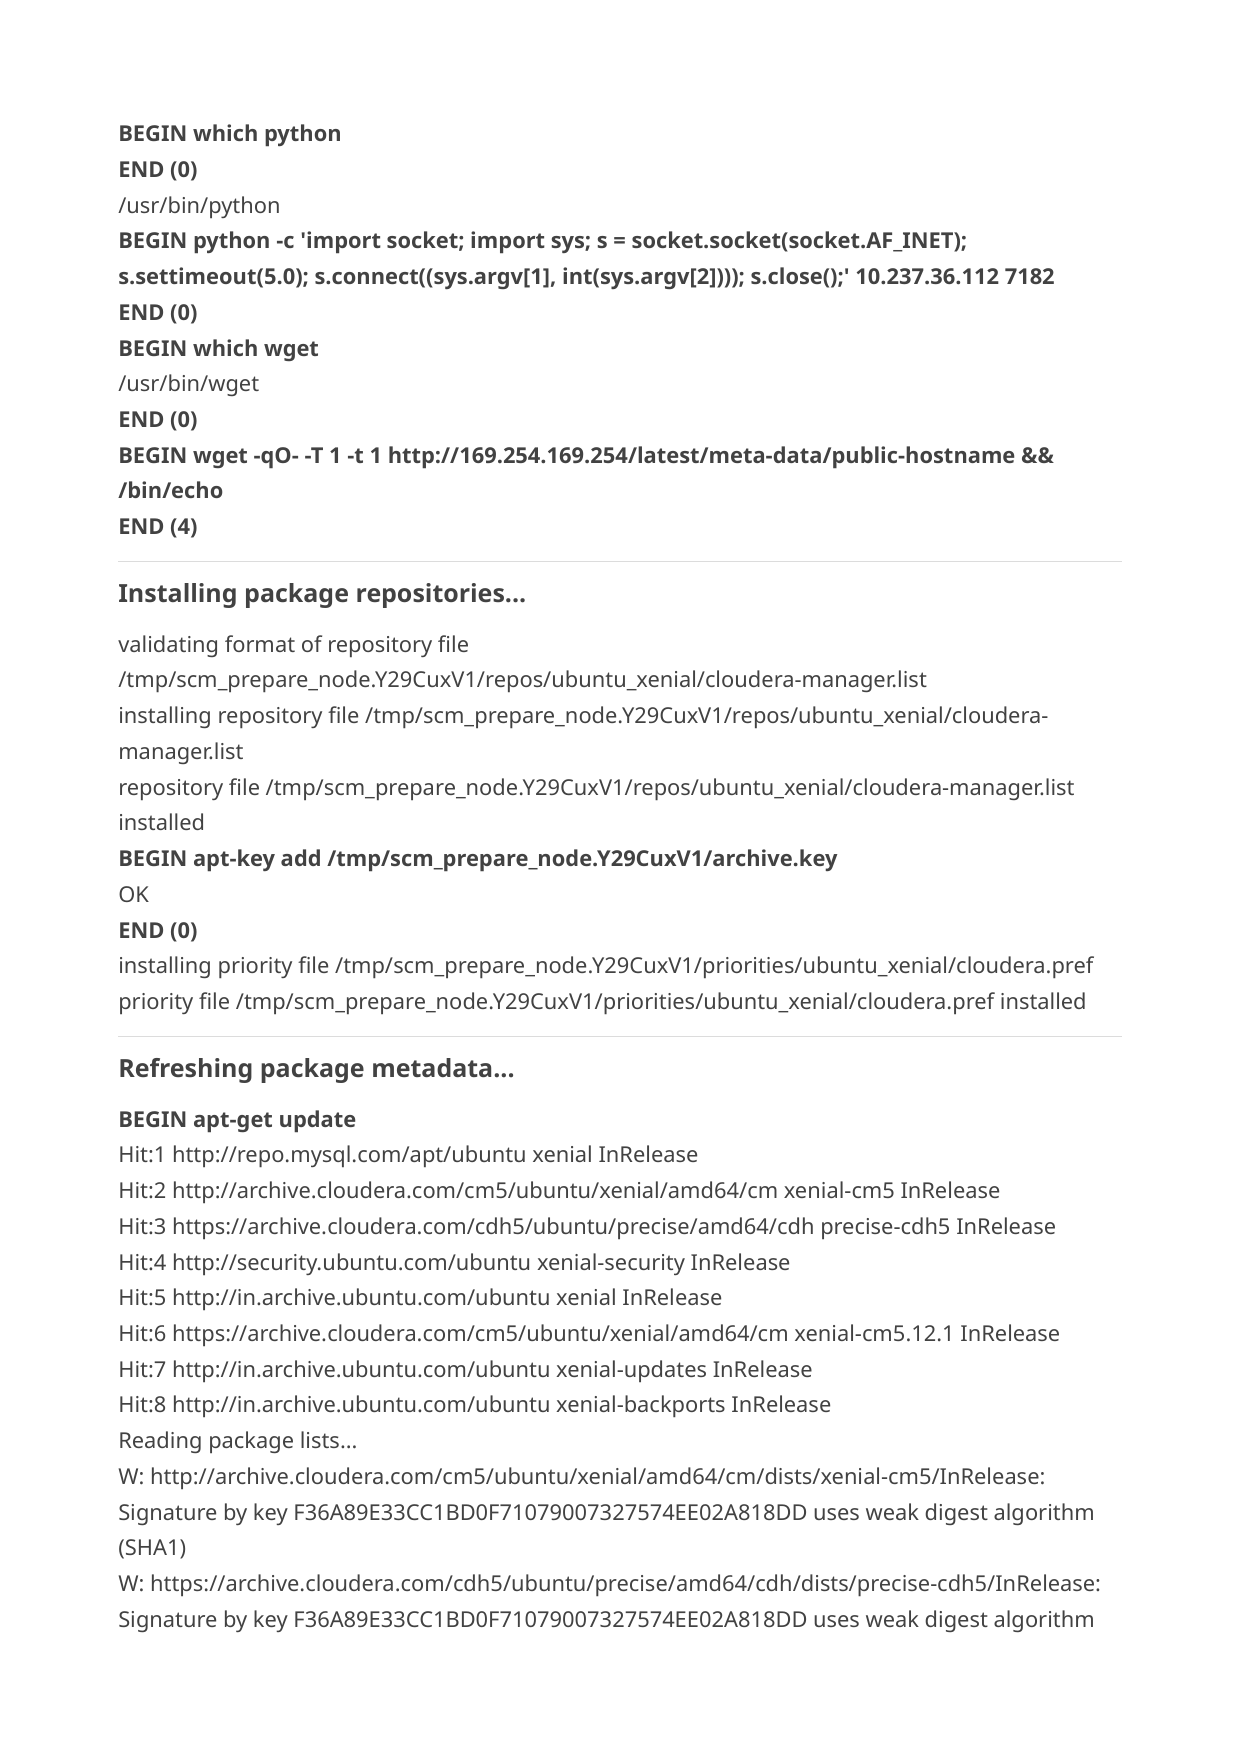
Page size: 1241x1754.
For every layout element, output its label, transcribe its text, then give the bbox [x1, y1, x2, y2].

subtitle Installing package repositories... [118, 562, 1122, 610]
subtitle Refreshing package metadata... [118, 1037, 1122, 1085]
text BEGIN which python END (0) /usr/bin/python BEGIN python -c 'import socket; import sys; s = socket.socket(socket.AF_INET); s.settimeout(5.0); s.connect((sys.argv[1], int(sys.argv[2]))); s.close();' 10.237.36.112 7182 END (0) BEGIN which wget /usr/bin/wget END (0) BEGIN wget -qO- -T 1 -t 1 http://169.254.169.254/latest/meta-data/public-hostname && /bin/echo END (4) [118, 118, 1122, 541]
text validating format of repository file /tmp/scm_prepare_node.Y29CuxV1/repos/ubuntu_xenial/cloudera-manager.list installing repository file /tmp/scm_prepare_node.Y29CuxV1/repos/ubuntu_xenial/cloudera-manager.list repository file /tmp/scm_prepare_node.Y29CuxV1/repos/ubuntu_xenial/cloudera-manager.list installed BEGIN apt-key add /tmp/scm_prepare_node.Y29CuxV1/archive.key OK END (0) installing priority file /tmp/scm_prepare_node.Y29CuxV1/priorities/ubuntu_xenial/cloudera.pref priority file /tmp/scm_prepare_node.Y29CuxV1/priorities/ubuntu_xenial/cloudera.pref installed [118, 629, 1122, 1016]
text BEGIN apt-get update Hit:1 http://repo.mysql.com/apt/ubuntu xenial InRelease Hit:2 http://archive.cloudera.com/cm5/ubuntu/xenial/amd64/cm xenial-cm5 InRelease Hit:3 https://archive.cloudera.com/cdh5/ubuntu/precise/amd64/cdh precise-cdh5 InRelease Hit:4 http://security.ubuntu.com/ubuntu xenial-security InRelease Hit:5 http://in.archive.ubuntu.com/ubuntu xenial InRelease Hit:6 https://archive.cloudera.com/cm5/ubuntu/xenial/amd64/cm xenial-cm5.12.1 InRelease Hit:7 http://in.archive.ubuntu.com/ubuntu xenial-updates InRelease Hit:8 http://in.archive.ubuntu.com/ubuntu xenial-backports InRelease Reading package lists... W: http://archive.cloudera.com/cm5/ubuntu/xenial/amd64/cm/dists/xenial-cm5/InRelease: Signature by key F36A89E33CC1BD0F71079007327574EE02A818DD uses weak digest algorithm (SHA1) W: https://archive.cloudera.com/cdh5/ubuntu/precise/amd64/cdh/dists/precise-cdh5/InRelease: Signature by key F36A89E33CC1BD0F71079007327574EE02A818DD uses weak digest algorithm [118, 1104, 1122, 1634]
